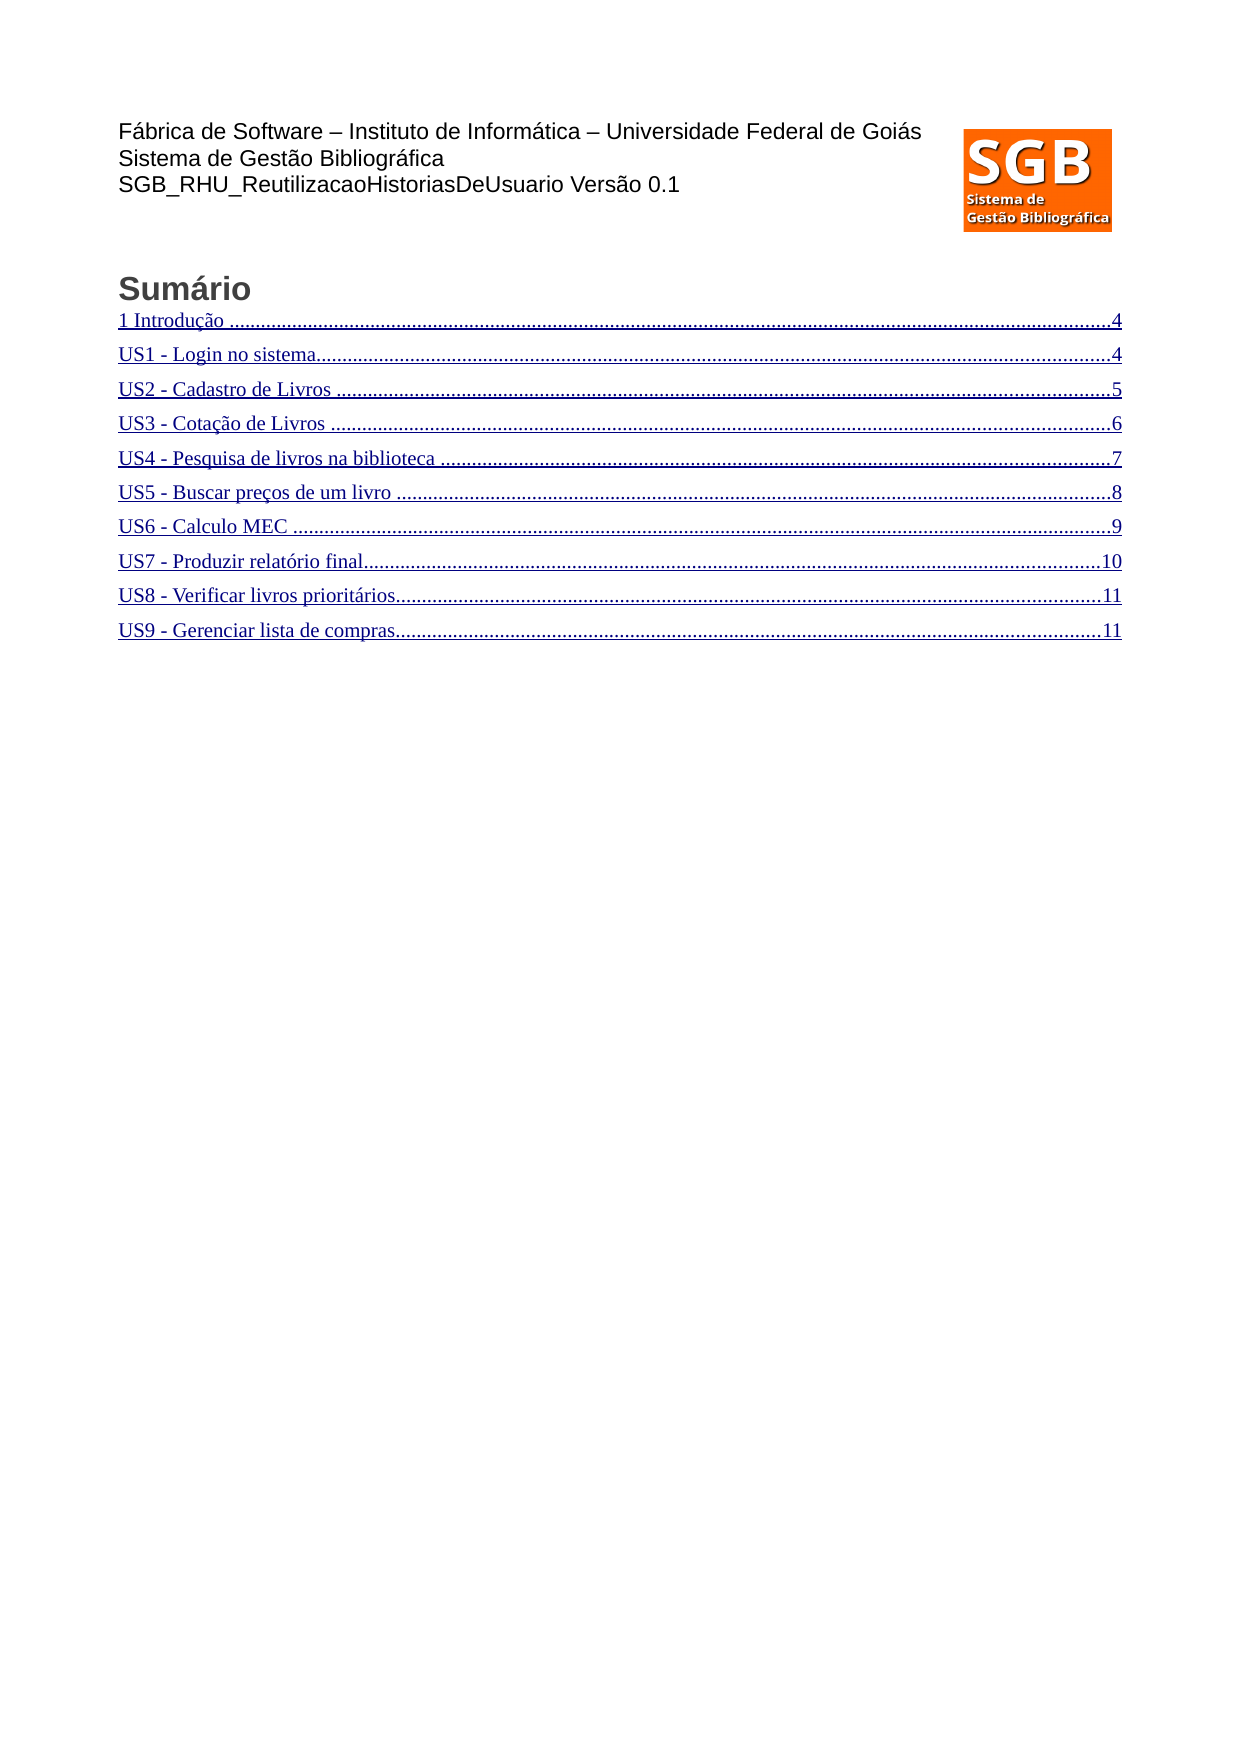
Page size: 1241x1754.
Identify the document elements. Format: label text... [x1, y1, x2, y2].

text US2 - Cadastro de Livros 5 [118, 377, 1122, 397]
text US4 - Pesquisa de livros na biblioteca 7 [118, 446, 1122, 466]
picture [963, 129, 1112, 232]
text US6 - Calculo MEC 9 [118, 514, 1122, 535]
text US5 - Buscar preços de um livro 8 [118, 480, 1122, 501]
text 1 Introdução 4 [118, 308, 1122, 328]
text US9 - Gerenciar lista de compras 11 [118, 618, 1122, 639]
text US8 - Verificar livros prioritários 11 [118, 583, 1122, 604]
text US7 - Produzir relatório final 10 [118, 549, 1122, 570]
subtitle Sumário [118, 269, 1122, 308]
text US1 - Login no sistema 4 [118, 342, 1122, 363]
text US3 - Cotação de Livros 6 [118, 411, 1122, 432]
